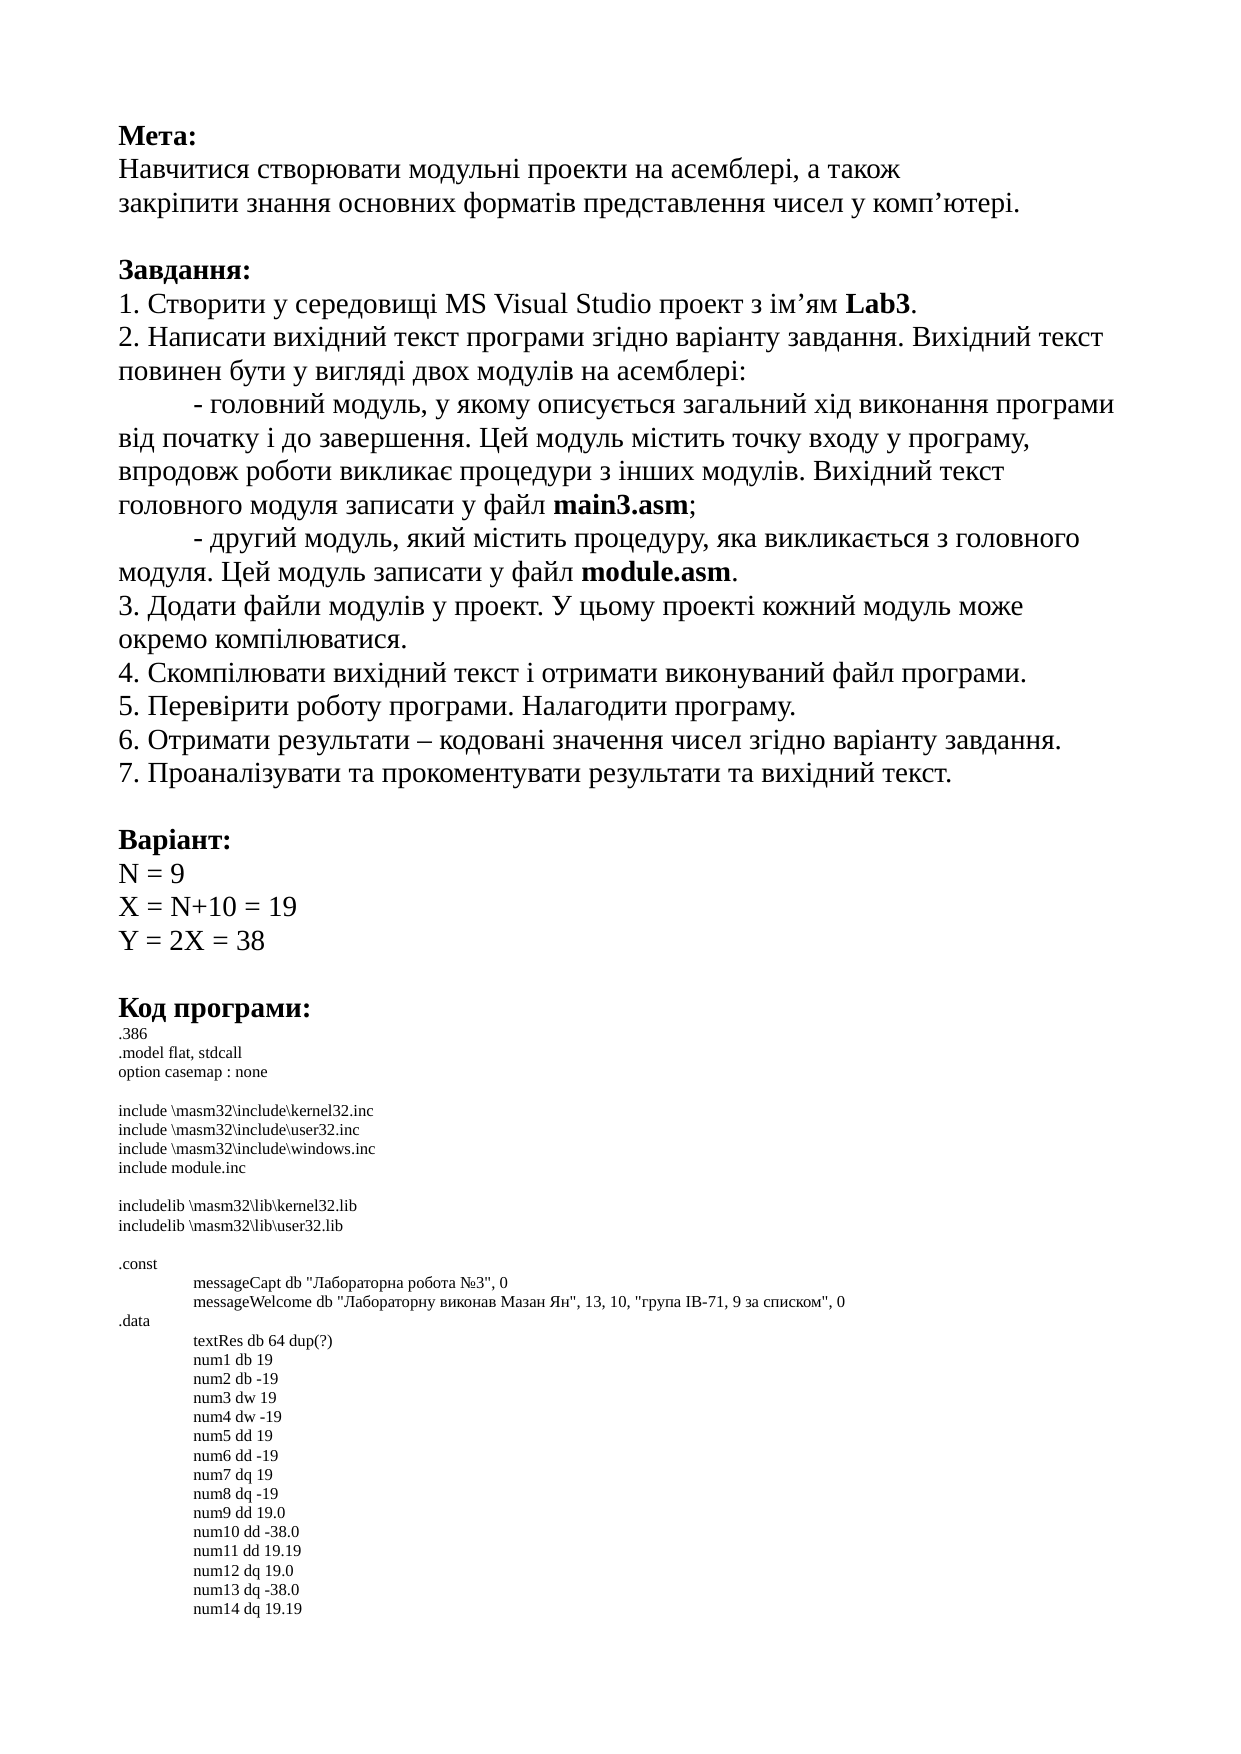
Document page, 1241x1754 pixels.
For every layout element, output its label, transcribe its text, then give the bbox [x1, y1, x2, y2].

text messageWelcome db "Лабораторну виконав Мазан Ян", 13, 10, "група ІВ-71, 9 за списком", 0 [118, 1292, 1122, 1311]
text num9 dd 19.0 [118, 1503, 1122, 1522]
text X = N+10 = 19 [118, 889, 1122, 923]
text include \masm32\include\windows.inc [118, 1139, 1122, 1158]
text include \masm32\include\user32.inc [118, 1119, 1122, 1139]
text num13 dq -38.0 [118, 1579, 1122, 1599]
text 6. Отримати результати – кодовані значення чисел згідно варіанту завдання. [118, 722, 1122, 755]
text num2 db -19 [118, 1369, 1122, 1388]
text include module.inc [118, 1158, 1122, 1177]
text повинен бути у вигляді двох модулів на асемблері: [118, 353, 1122, 386]
text num11 dd 19.19 [118, 1541, 1122, 1560]
text num8 dq -19 [118, 1484, 1122, 1503]
text textRes db 64 dup(?) [118, 1330, 1122, 1349]
text N = 9 [118, 856, 1122, 889]
text include \masm32\include\kernel32.inc [118, 1100, 1122, 1119]
text - другий модуль, який містить процедуру, яка викликається з головного [118, 521, 1122, 554]
text Код програми: [118, 990, 1122, 1024]
text num14 dq 19.19 [118, 1599, 1122, 1618]
text .const [118, 1254, 1122, 1273]
text num1 db 19 [118, 1349, 1122, 1369]
text впродовж роботи викликає процедури з інших модулів. Вихідний текст [118, 453, 1122, 487]
text num4 dw -19 [118, 1407, 1122, 1426]
text - головний модуль, у якому описується загальний хід виконання програми [118, 386, 1122, 420]
text num6 dd -19 [118, 1445, 1122, 1464]
text від початку і до завершення. Цей модуль містить точку входу у програму, [118, 420, 1122, 453]
text 3. Додати файли модулів у проект. У цьому проекті кожний модуль може [118, 588, 1122, 621]
text .386 [118, 1024, 1122, 1043]
text num10 dd -38.0 [118, 1522, 1122, 1541]
text Мета: [118, 118, 1122, 152]
text .model flat, stdcall [118, 1043, 1122, 1062]
text Навчитися створювати модульні проекти на асемблері, а також [118, 152, 1122, 185]
text num3 dw 19 [118, 1388, 1122, 1407]
text 2. Написати вихідний текст програми згідно варіанту завдання. Вихідний текст [118, 319, 1122, 353]
text 7. Проаналізувати та прокоментувати результати та вихідний текст. [118, 755, 1122, 789]
text num5 dd 19 [118, 1426, 1122, 1445]
text Y = 2X = 38 [118, 923, 1122, 957]
text Варіант: [118, 822, 1122, 856]
text модуля. Цей модуль записати у файл module.asm. [118, 554, 1122, 588]
text 1. Створити у середовищі MS Visual Studio проект з ім’ям Lab3. [118, 286, 1122, 319]
text .data [118, 1311, 1122, 1330]
text option casemap : none [118, 1062, 1122, 1081]
text 4. Скомпілювати вихідний текст і отримати виконуваний файл програми. [118, 655, 1122, 688]
text закріпити знання основних форматів представлення чисел у комп’ютері. [118, 185, 1122, 219]
text Завдання: [118, 252, 1122, 286]
text num12 dq 19.0 [118, 1560, 1122, 1579]
text includelib \masm32\lib\kernel32.lib [118, 1196, 1122, 1215]
text 5. Перевірити роботу програми. Налагодити програму. [118, 688, 1122, 722]
text includelib \masm32\lib\user32.lib [118, 1215, 1122, 1234]
text messageCapt db "Лабораторна робота №3", 0 [118, 1273, 1122, 1292]
text num7 dq 19 [118, 1464, 1122, 1484]
text окремо компілюватися. [118, 621, 1122, 655]
text головного модуля записати у файл main3.asm; [118, 487, 1122, 521]
